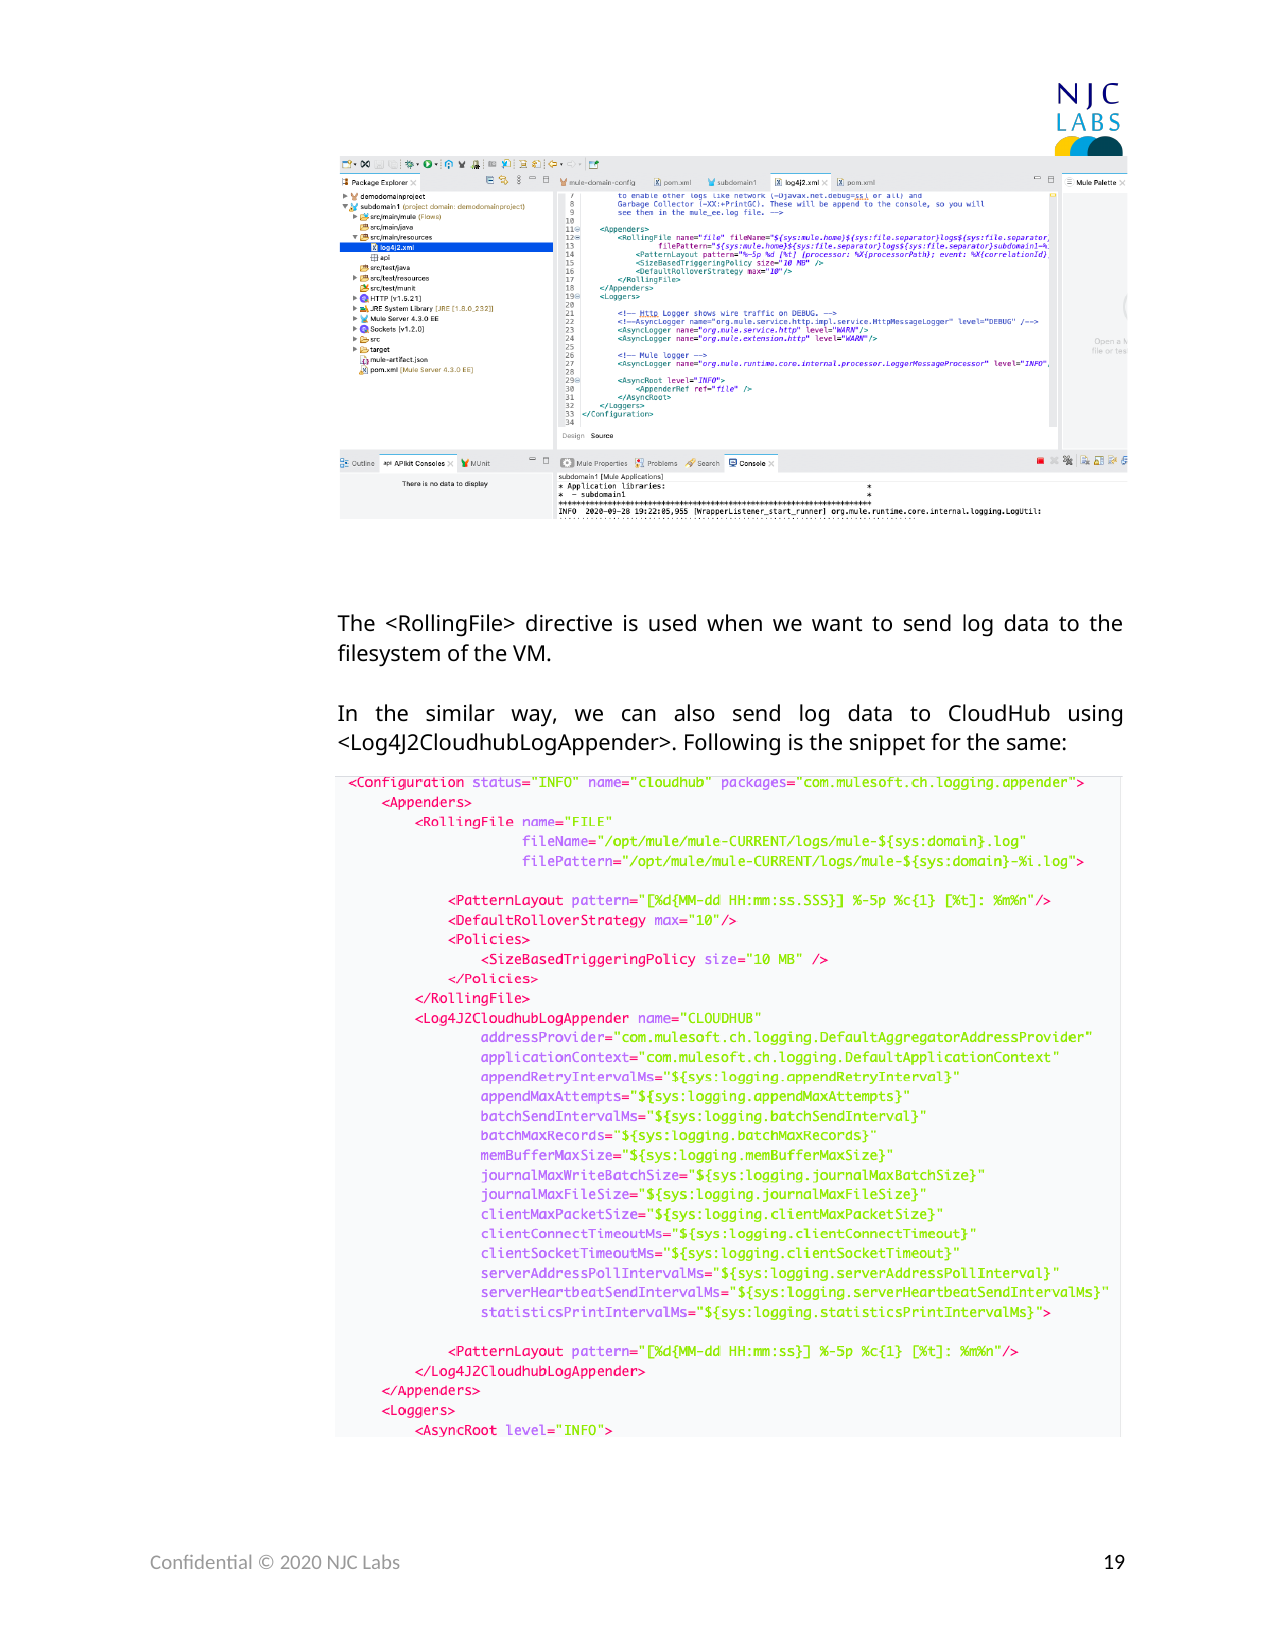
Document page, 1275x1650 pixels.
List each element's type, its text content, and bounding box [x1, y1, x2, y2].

picture [339, 78, 1128, 519]
text The <RollingFile> directive is used when we want to send log data to the filesystem of the VM. [337, 608, 1125, 668]
picture [335, 775, 1123, 1437]
text In the similar way, we can also send log data to CloudHub using <Log4J2CloudhubLogAppender>. Following is the snippet for the same: [337, 697, 1125, 757]
